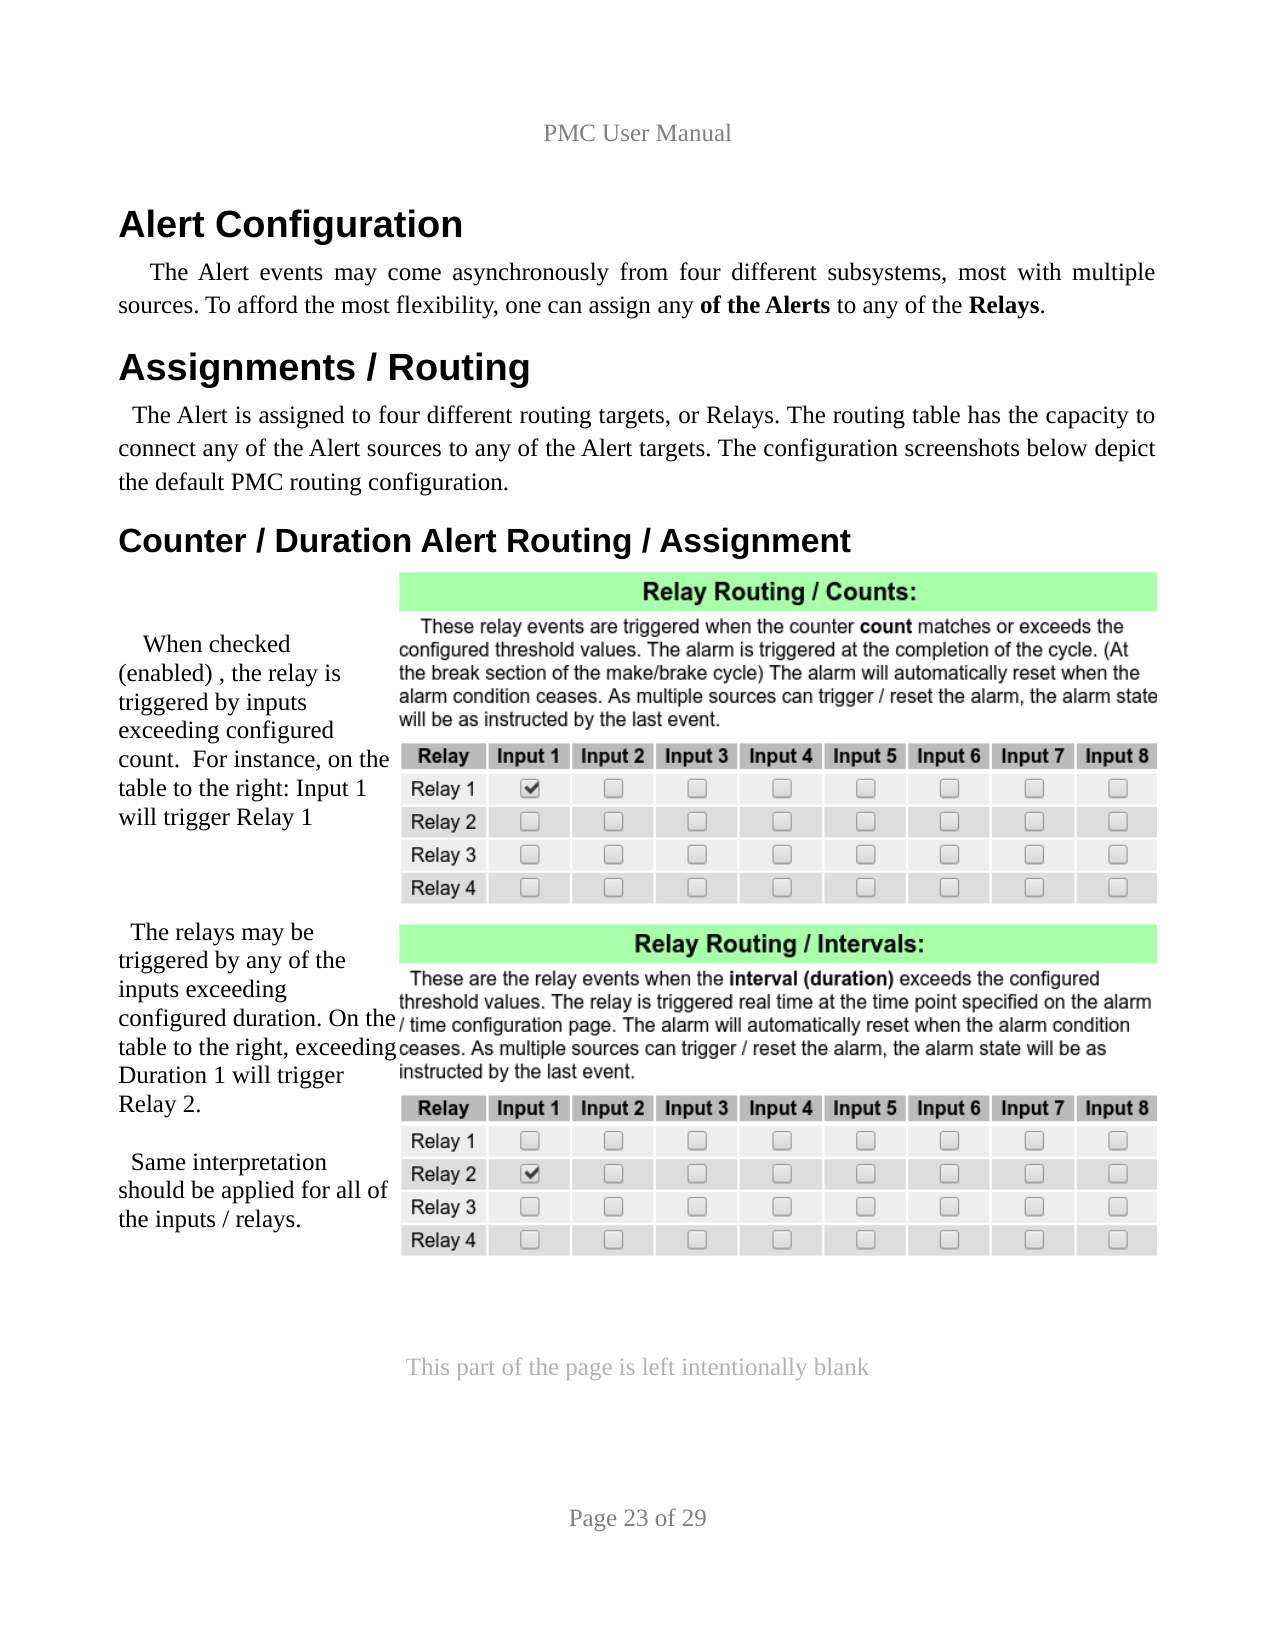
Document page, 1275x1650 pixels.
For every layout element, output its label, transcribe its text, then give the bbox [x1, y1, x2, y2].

subtitle Counter / Duration Alert Routing / Assignment [118, 520, 1157, 559]
subtitle Assignments / Routing [118, 344, 1157, 388]
table_header When checked (enabled) , the relay is triggered by inputs exceeding configured count. For instance, on the table to the right: Input 1 will trigger Relay 1 The relays may be triggered by any of the inputs exceeding configured duration. On the table to the right, exceeding Duration 1 will trigger Relay 2. Same interpretation should be applied for all of the inputs / relays. [118, 572, 399, 1257]
text This part of the page is left intentionally blank [118, 1352, 1157, 1381]
text The Alert events may come asynchronously from four different subsystems, most with multiple sources. To afford the most flexibility, one can assign any of the Alerts to any of the Relays. [118, 257, 1157, 319]
picture [399, 571, 1157, 1257]
subtitle Alert Configuration [118, 201, 1157, 245]
text The Alert is assigned to four different routing targets, or Relays. The routing table has the capacity to connect any of the Alert sources to any of the Alert targets. The configuration screenshots below depict the default PMC routing configuration. [118, 401, 1157, 495]
